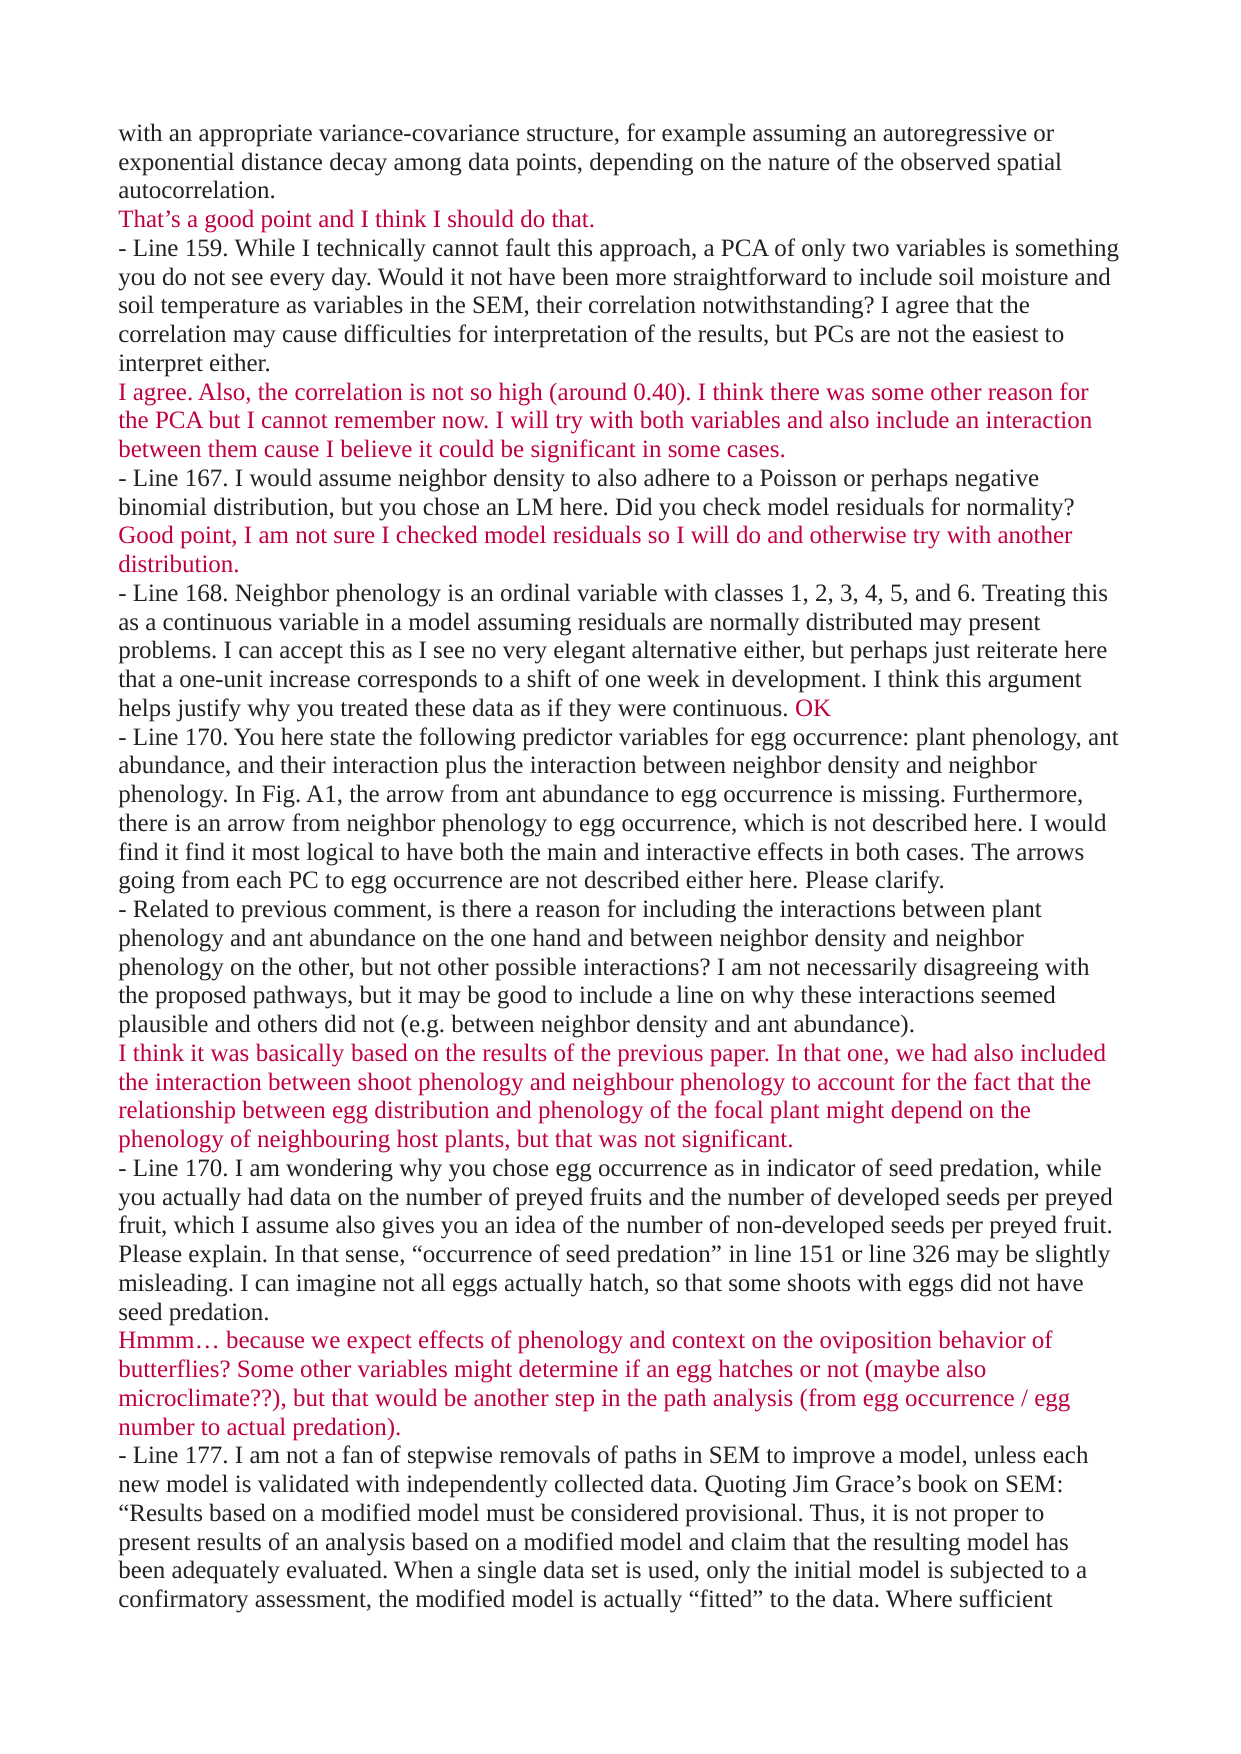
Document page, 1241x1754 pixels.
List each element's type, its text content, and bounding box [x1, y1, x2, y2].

text Good point, I am not sure I checked model residuals so I will do and otherwise try with another distribution. - Line 168. Neighbor phenology is an ordinal variable with classes 1, 2, 3, 4, 5, and 6. Treating this as a continuous variable in a model assuming residuals are normally distributed may present problems. I can accept this as I see no very elegant alternative either, but perhaps just reiterate here that a one-unit increase corresponds to a shift of one week in development. I think this argument helps justify why you treated these data as if they were continuous. OK - Line 170. You here state the following predictor variables for egg occurrence: plant phenology, ant abundance, and their interaction plus the interaction between neighbor density and neighbor phenology. In Fig. A1, the arrow from ant abundance to egg occurrence is missing. Furthermore, there is an arrow from neighbor phenology to egg occurrence, which is not described here. I would find it find it most logical to have both the main and interactive effects in both cases. The arrows going from each PC to egg occurrence are not described either here. Please clarify. - Related to previous comment, is there a reason for including the interactions between plant phenology and ant abundance on the one hand and between neighbor density and neighbor phenology on the other, but not other possible interactions? I am not necessarily disagreeing with the proposed pathways, but it may be good to include a line on why these interactions seemed plausible and others did not (e.g. between neighbor density and ant abundance). [118, 521, 1122, 1038]
text I agree. Also, the correlation is not so high (around 0.40). I think there was some other reason for the PCA but I cannot remember now. I will try with both variables and also include an interaction between them cause I believe it could be significant in some cases. - Line 167. I would assume neighbor density to also adhere to a Poisson or perhaps negative binomial distribution, but you chose an LM here. Did you check model residuals for normality? [118, 377, 1122, 521]
text That’s a good point and I think I should do that. - Line 159. While I technically cannot fault this approach, a PCA of only two variables is something you do not see every day. Would it not have been more straightforward to include soil moisture and soil temperature as variables in the SEM, their correlation notwithstanding? I agree that the correlation may cause difficulties for interpretation of the results, but PCs are not the easiest to interpret either. [118, 204, 1122, 377]
text I think it was basically based on the results of the previous paper. In that one, we had also included the interaction between shoot phenology and neighbour phenology to account for the fact that the relationship between egg distribution and phenology of the focal plant might depend on the phenology of neighbouring host plants, but that was not significant. - Line 170. I am wondering why you chose egg occurrence as in indicator of seed predation, while you actually had data on the number of preyed fruits and the number of developed seeds per preyed fruit, which I assume also gives you an idea of the number of non-developed seeds per preyed fruit. Please explain. In that sense, “occurrence of seed predation” in line 151 or line 326 may be slightly misleading. I can imagine not all eggs actually hatch, so that some shoots with eggs did not have seed predation. [118, 1038, 1122, 1326]
text Hmmm… because we expect effects of phenology and context on the oviposition behavior of butterflies? Some other variables might determine if an egg hatches or not (maybe also microclimate??), but that would be another step in the path analysis (from egg occurrence / egg number to actual predation). - Line 177. I am not a fan of stepwise removals of paths in SEM to improve a model, unless each new model is validated with independently collected data. Quoting Jim Grace’s book on SEM: “Results based on a modified model must be considered provisional. Thus, it is not proper to present results of an analysis based on a modified model and claim that the resulting model has been adequately evaluated. When a single data set is used, only the initial model is subjected to a confirmatory assessment, the modified model is actually “fitted” to the data. Where sufficient [118, 1326, 1122, 1613]
text with an appropriate variance-covariance structure, for example assuming an autoregressive or exponential distance decay among data points, depending on the nature of the observed spatial autocorrelation. [118, 118, 1122, 204]
